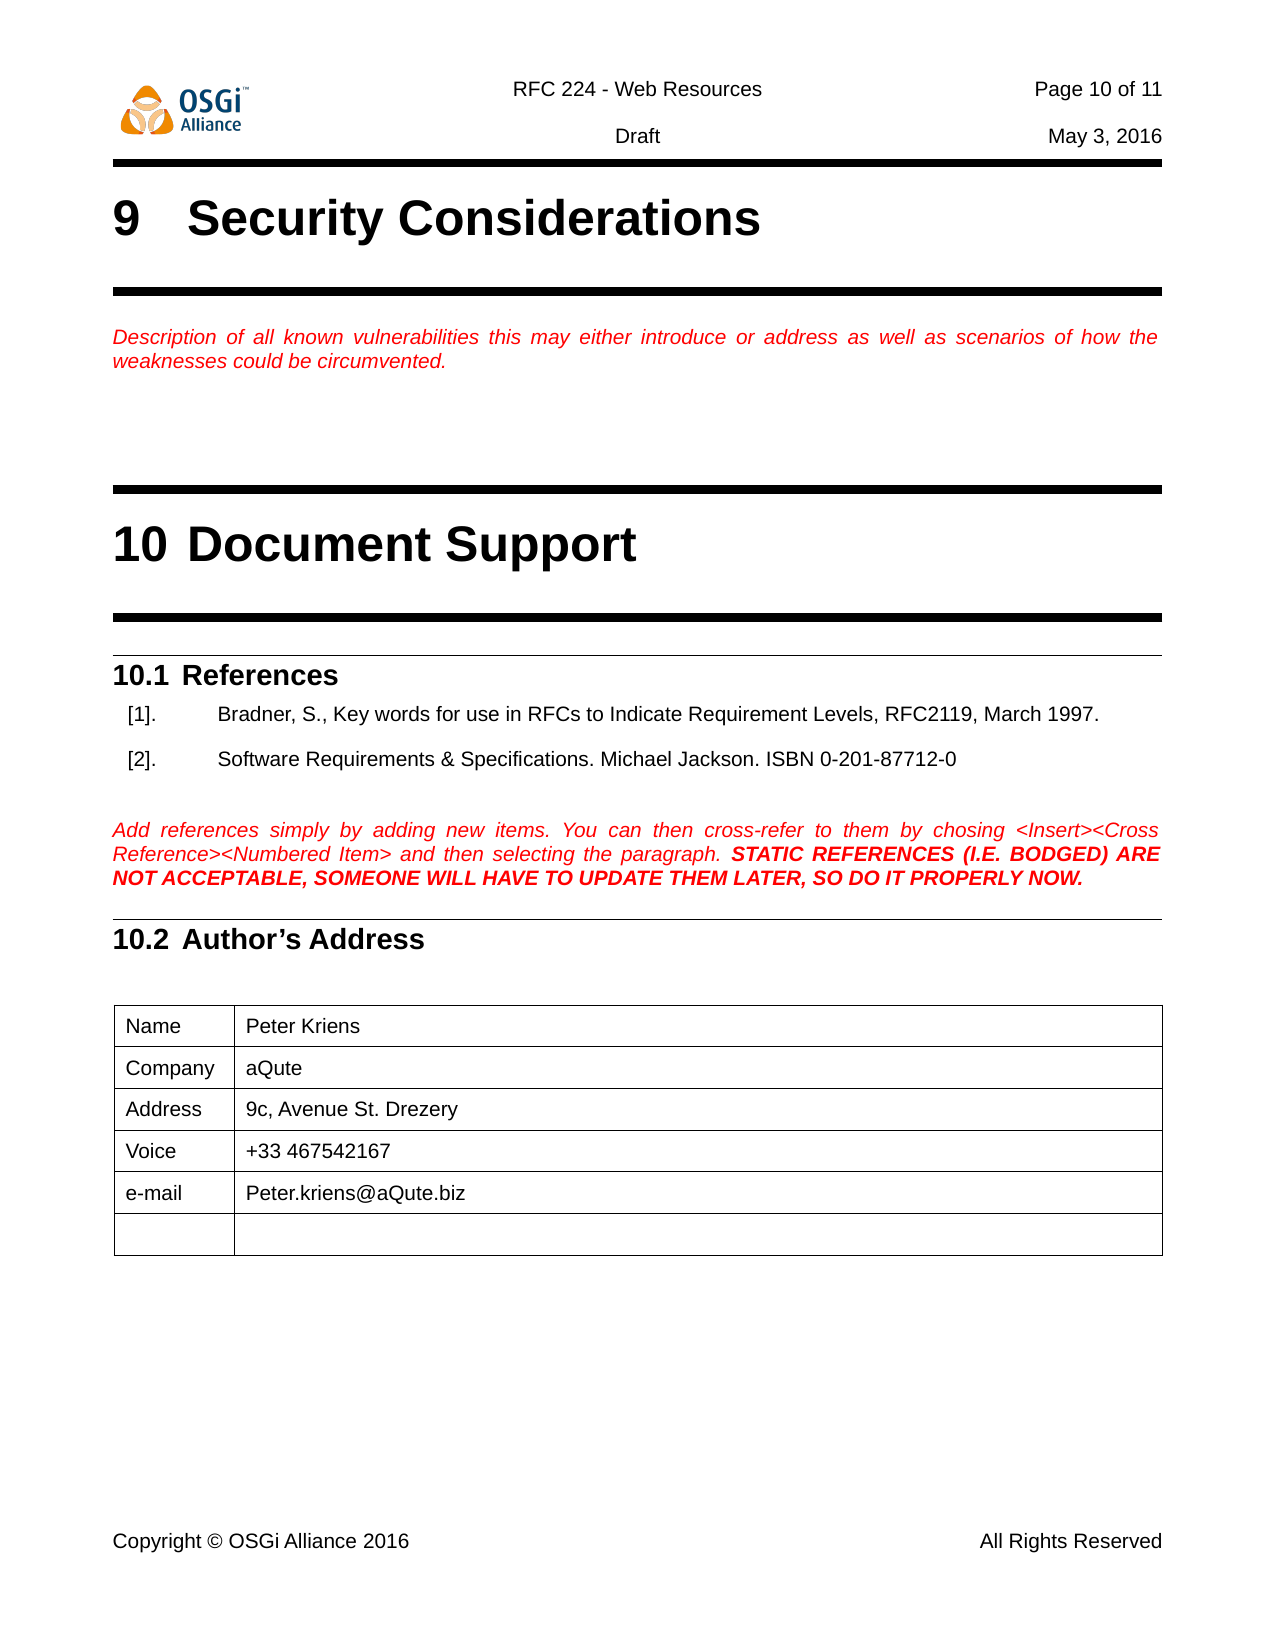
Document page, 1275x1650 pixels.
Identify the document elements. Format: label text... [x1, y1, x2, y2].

subtitle References [112, 656, 1162, 692]
table_cell e-mail [115, 1172, 234, 1213]
subtitle Author’s Address [112, 920, 1162, 956]
picture [113, 78, 257, 142]
table_cell Address [115, 1089, 234, 1129]
subtitle Security Considerations [112, 160, 1162, 296]
table_cell Voice [115, 1131, 234, 1171]
table_header Peter Kriens [235, 1006, 1162, 1046]
table_cell 9c, Avenue St. Drezery [235, 1089, 1162, 1129]
list Software Requirements & Specifications. Michael Jackson. ISBN 0-201-87712-0 [127, 747, 1162, 771]
table_cell [235, 1214, 1162, 1254]
text Add references simply by adding new items. You can then cross-refer to them by chosing <Insert><Cross Reference><Numbered Item> and then selecting the paragraph. STATIC REFERENCES (I.E. BODGED) ARE NOT ACCEPTABLE, SOMEONE WILL HAVE TO UPDATE THEM LATER, SO DO IT PROPERLY NOW. [112, 818, 1162, 890]
table_header Name [115, 1006, 234, 1046]
table_cell Company [115, 1047, 234, 1088]
table_cell [115, 1214, 234, 1254]
table_cell +33 467542167 [235, 1131, 1162, 1171]
table_cell aQute [235, 1047, 1162, 1088]
list Bradner, S., Key words for use in RFCs to Indicate Requirement Levels, RFC2119, March 1997. [127, 702, 1162, 726]
subtitle Document Support [112, 486, 1162, 622]
text Description of all known vulnerabilities this may either introduce or address as well as scenarios of how the weaknesses could be circumvented. [112, 325, 1162, 373]
table_cell Peter.kriens@aQute.biz [235, 1172, 1162, 1213]
